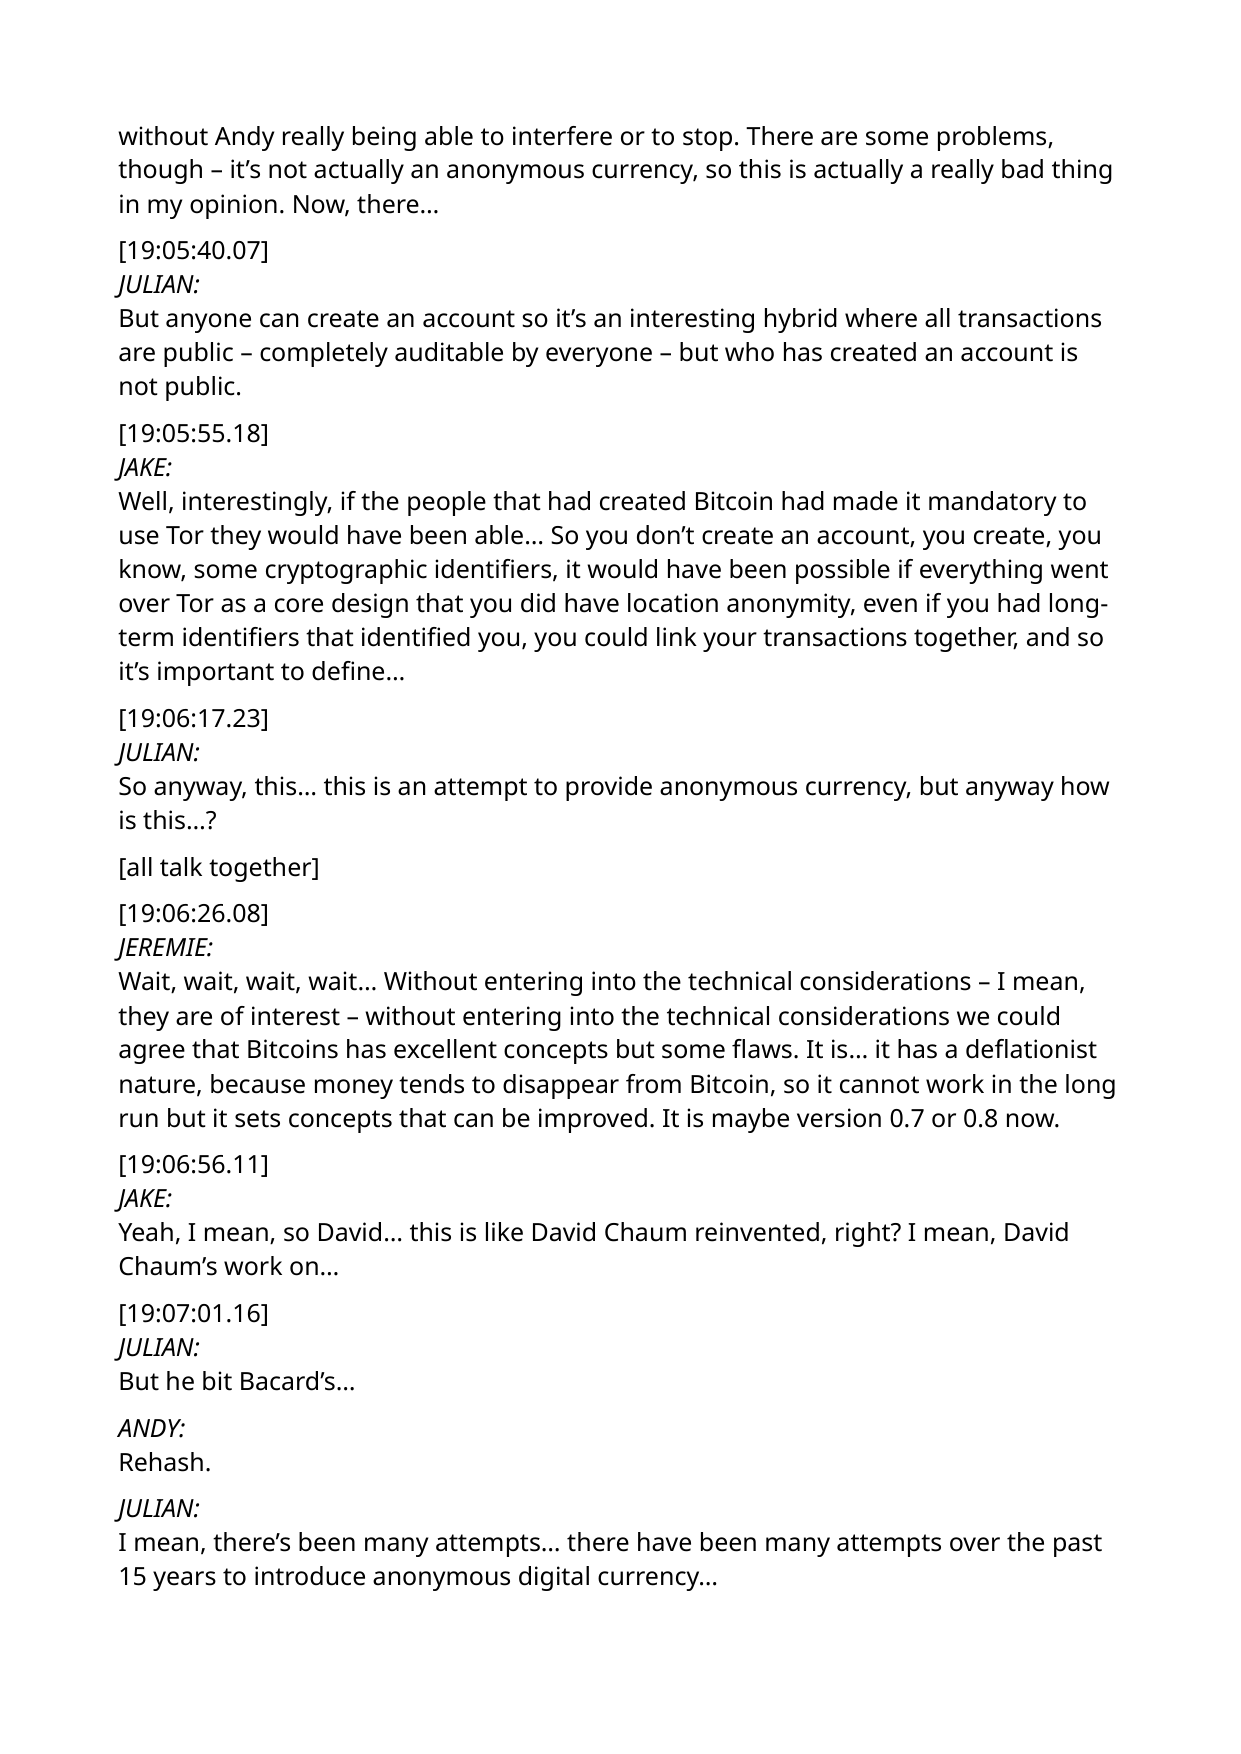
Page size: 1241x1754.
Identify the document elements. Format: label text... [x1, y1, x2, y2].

text [19:06:56.11] JAKE: Yeah, I mean, so David… this is like David Chaum reinvented, right? I mean, David Chaum’s work on… [118, 1147, 1122, 1283]
text without Andy really being able to interfere or to stop. There are some problems, though – it’s not actually an anonymous currency, so this is actually a really bad thing in my opinion. Now, there… [118, 118, 1122, 220]
text JULIAN: I mean, there’s been many attempts… there have been many attempts over the past 15 years to introduce anonymous digital currency… [118, 1491, 1122, 1593]
text [all talk together] [118, 849, 1122, 883]
text [19:05:55.18] JAKE: Well, interestingly, if the people that had created Bitcoin had made it mandatory to use Tor they would have been able… So you don’t create an account, you create, you know, some cryptographic identifiers, it would have been possible if everything went over Tor as a core design that you did have location anonymity, even if you had long-term identifiers that identified you, you could link your transactions together, and so it’s important to define… [118, 416, 1122, 688]
text [19:06:17.23] JULIAN: So anyway, this… this is an attempt to provide anonymous currency, but anyway how is this…? [118, 701, 1122, 837]
text ANDY: Rehash. [118, 1410, 1122, 1478]
text [19:05:40.07] JULIAN: But anyone can create an account so it’s an interesting hybrid where all transactions are public – completely auditable by everyone – but who has created an account is not public. [118, 233, 1122, 403]
text [19:06:26.08] JEREMIE: Wait, wait, wait, wait… Without entering into the technical considerations – I mean, they are of interest – without entering into the technical considerations we could agree that Bitcoins has excellent concepts but some flaws. It is… it has a deflationist nature, because money tends to disappear from Bitcoin, so it cannot work in the long run but it sets concepts that can be improved. It is maybe version 0.7 or 0.8 now. [118, 896, 1122, 1134]
text [19:07:01.16] JULIAN: But he bit Bacard’s… [118, 1296, 1122, 1398]
